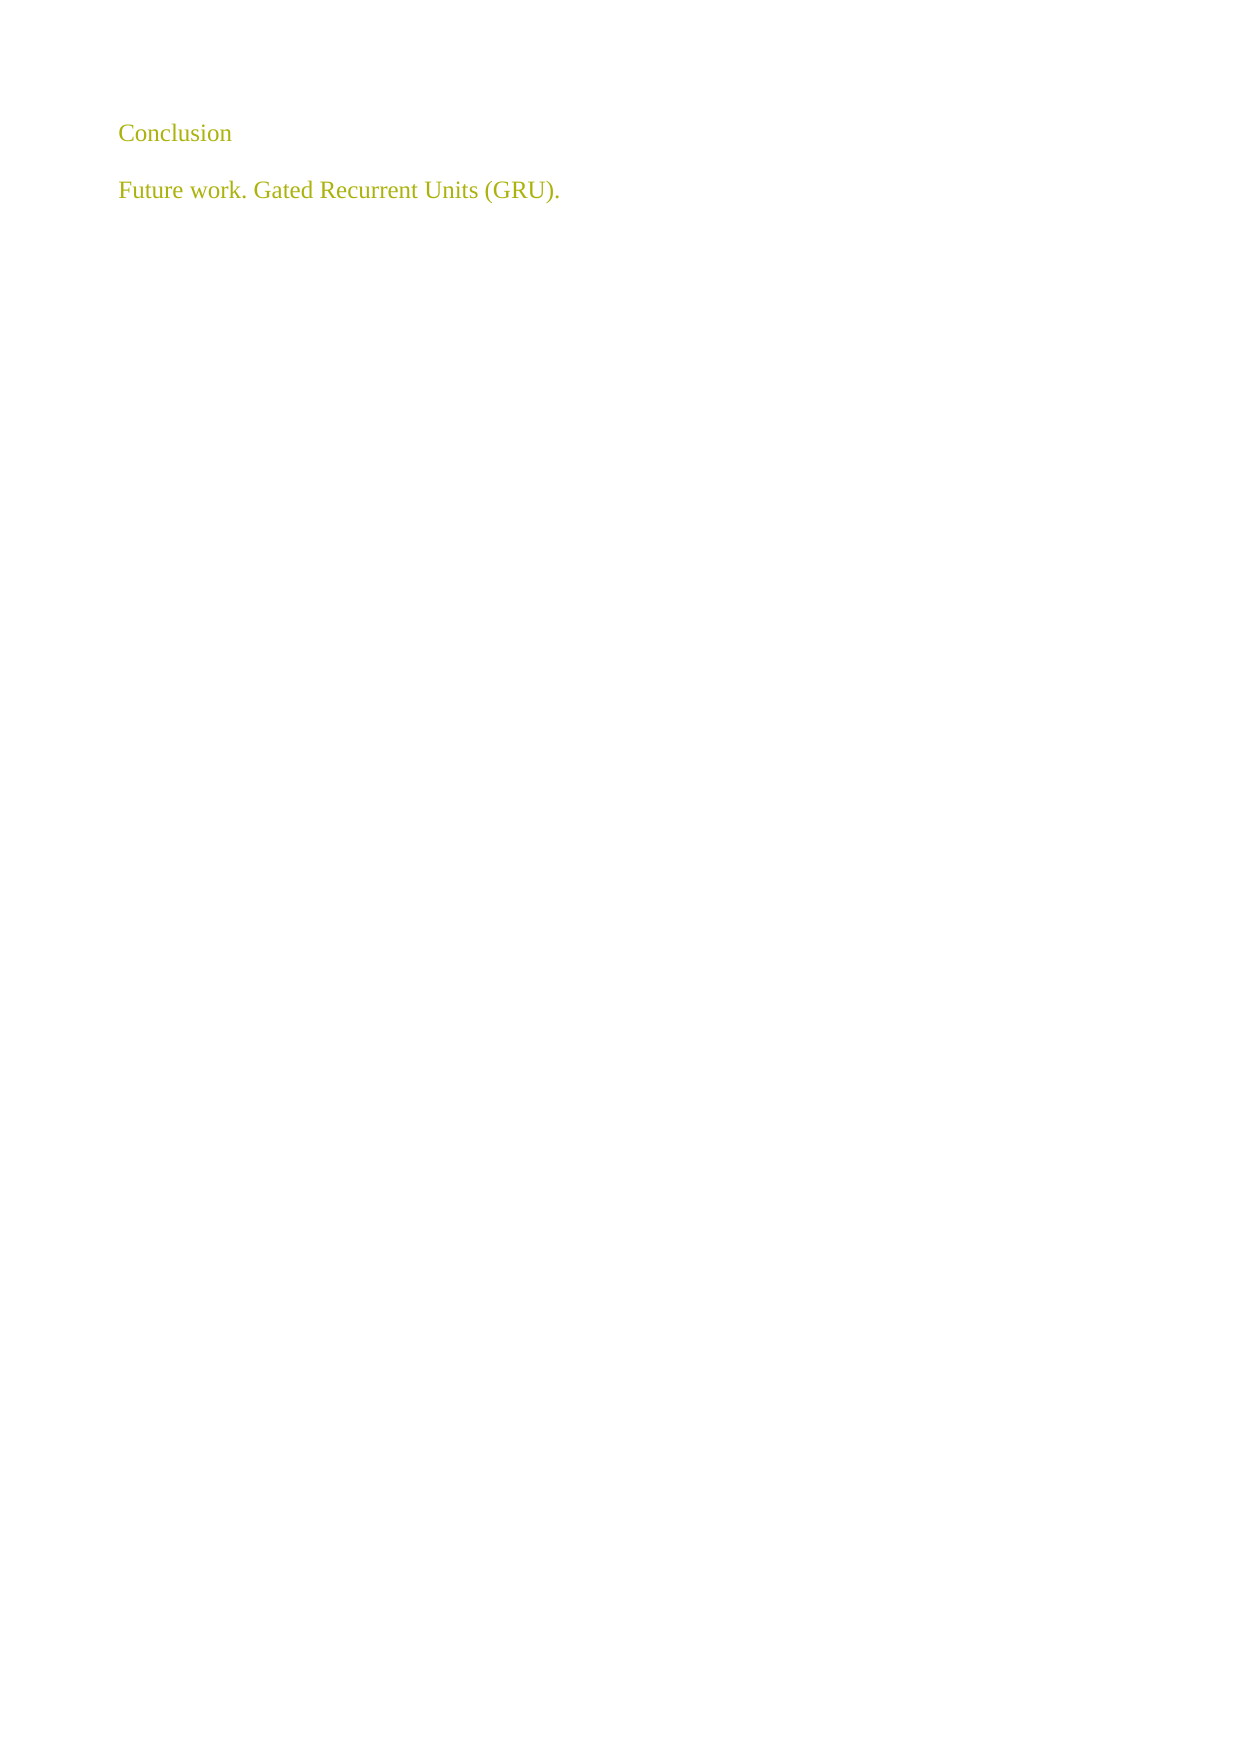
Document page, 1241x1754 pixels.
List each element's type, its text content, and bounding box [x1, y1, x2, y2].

text Future work. Gated Recurrent Units (GRU). [118, 176, 1122, 204]
text Conclusion [118, 118, 1122, 147]
